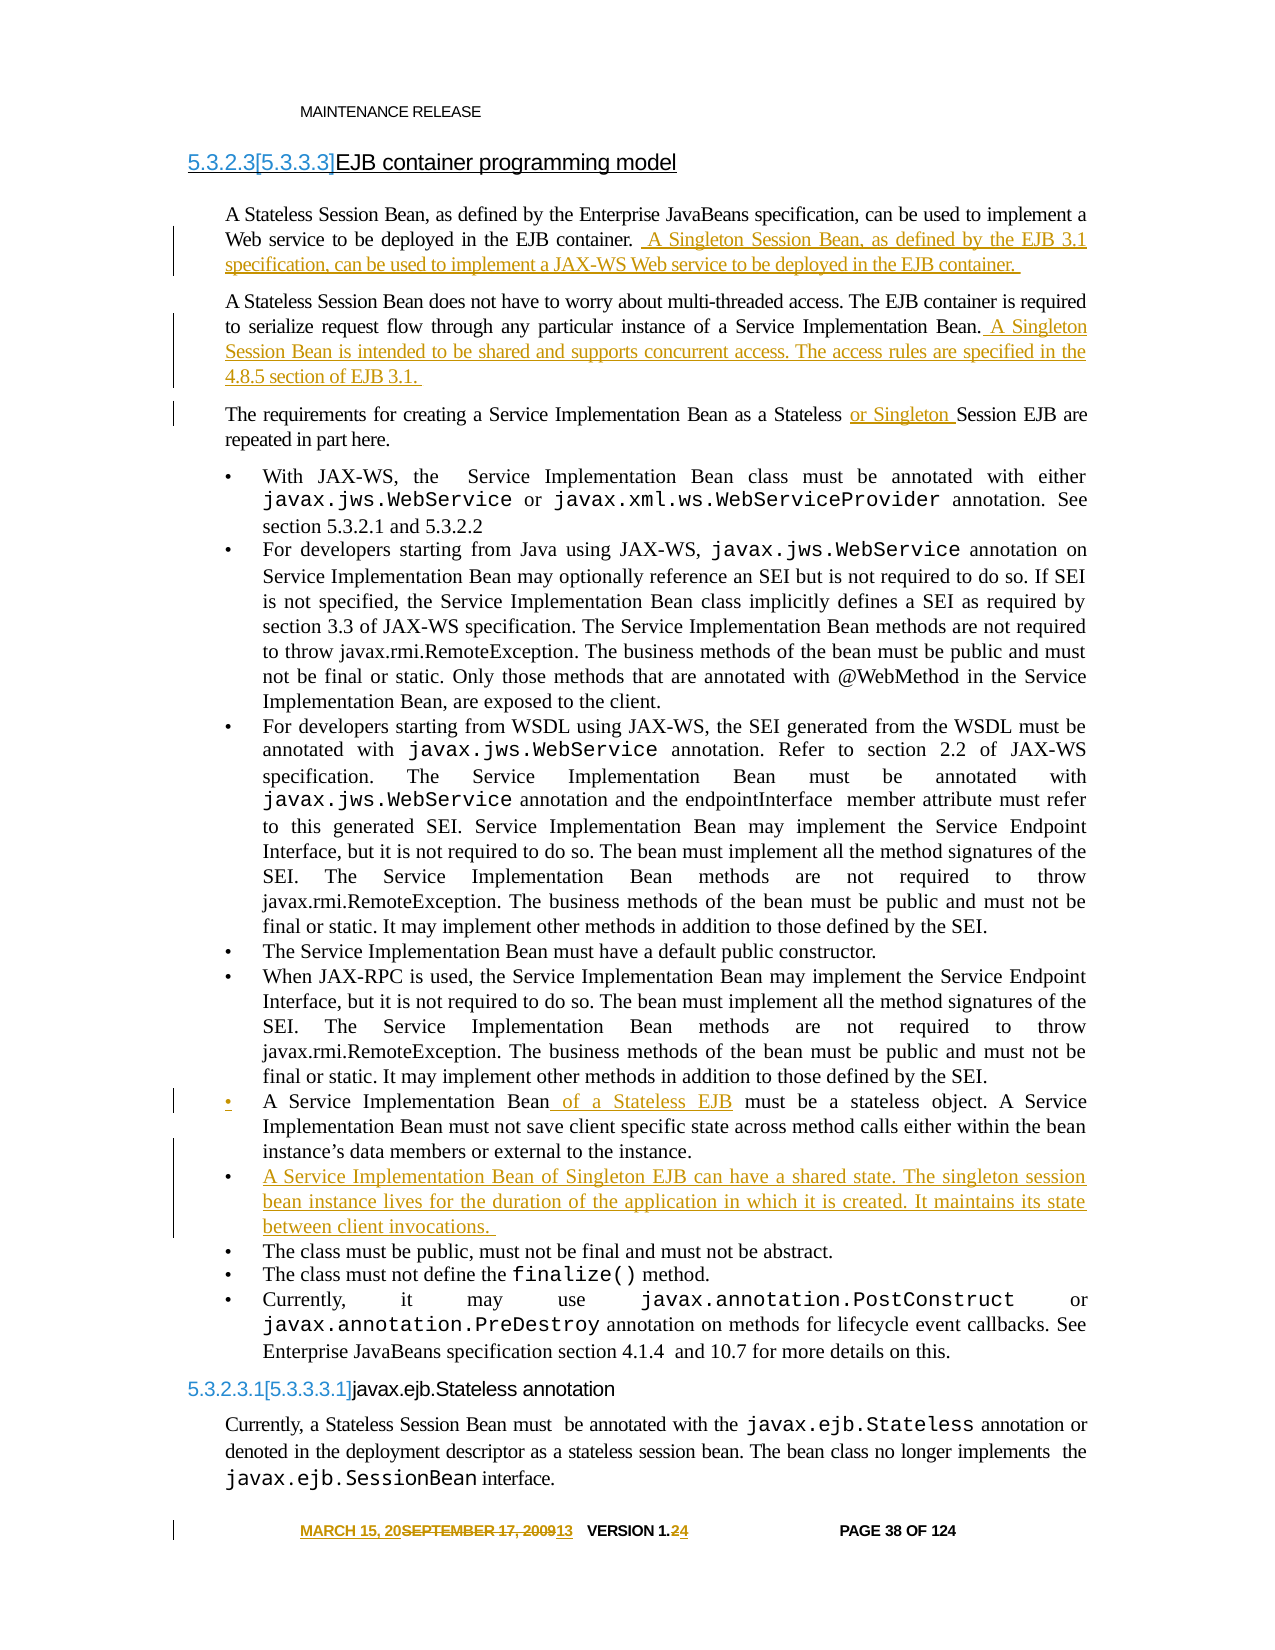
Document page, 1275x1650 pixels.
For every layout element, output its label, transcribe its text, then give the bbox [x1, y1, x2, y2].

text A Stateless Session Bean, as defined by the Enterprise JavaBeans specification, can be used to implement a Web service to be deployed in the EJB container. A Singleton Session Bean, as defined by the EJB 3.1 specification, can be used to implement a JAX-WS Web service to be deployed in the EJB container. [225, 201, 1087, 276]
subtitle javax.ejb.Stateless annotation [187, 1376, 1087, 1401]
list For developers starting from WSDL using JAX-WS, the SEI generated from the WSDL must be annotated with javax.jws.WebService annotation. Refer to section 2.2 of JAX-WS specification. The Service Implementation Bean must be annotated with javax.jws.WebService annotation and the endpointInterface member attribute must refer to this generated SEI. Service Implementation Bean may implement the Service Endpoint Interface, but it is not required to do so. The bean must implement all the method signatures of the SEI. The Service Implementation Bean methods are not required to throw javax.rmi.RemoteException. The business methods of the bean must be public and must not be final or static. It may implement other methods in addition to those defined by the SEI. [225, 713, 1087, 938]
list The class must not define the finalize() method. [225, 1263, 1087, 1288]
text Currently, a Stateless Session Bean must be annotated with the javax.ejb.Stateless annotation or denoted in the deployment descriptor as a stateless session bean. The bean class no longer implements the javax.ejb.SessionBean interface. [225, 1413, 1087, 1491]
text The requirements for creating a Service Implementation Bean as a Stateless or Singleton Session EJB are repeated in part here. [225, 401, 1087, 451]
list The class must be public, must not be final and must not be abstract. [225, 1238, 1087, 1263]
text A Stateless Session Bean does not have to worry about multi-threaded access. The EJB container is required to serialize request flow through any particular instance of a Service Implementation Bean. A Singleton Session Bean is intended to be shared and supports concurrent access. The access rules are specified in the 4.8.5 section of EJB 3.1. [225, 288, 1087, 388]
list The Service Implementation Bean must have a default public constructor. [225, 938, 1087, 963]
subtitle EJB container programming model [187, 150, 1087, 176]
list Currently, it may use javax.annotation.PostConstruct or javax.annotation.PreDestroy annotation on methods for lifecycle event callbacks. See Enterprise JavaBeans specification section 4.1.4 and 10.7 for more details on this. [225, 1288, 1087, 1363]
list When JAX-RPC is used, the Service Implementation Bean may implement the Service Endpoint Interface, but it is not required to do so. The bean must implement all the method signatures of the SEI. The Service Implementation Bean methods are not required to throw javax.rmi.RemoteException. The business methods of the bean must be public and must not be final or static. It may implement other methods in addition to those defined by the SEI. [225, 963, 1087, 1088]
list For developers starting from Java using JAX-WS, javax.jws.WebService annotation on Service Implementation Bean may optionally reference an SEI but is not required to do so. If SEI is not specified, the Service Implementation Bean class implicitly defines a SEI as required by section 3.3 of JAX-WS specification. The Service Implementation Bean methods are not required to throw javax.rmi.RemoteException. The business methods of the bean must be public and must not be final or static. Only those methods that are annotated with @WebMethod in the Service Implementation Bean, are exposed to the client. [225, 538, 1087, 713]
list With JAX-WS, the Service Implementation Bean class must be annotated with either javax.jws.WebService or javax.xml.ws.WebServiceProvider annotation. See section 5.3.2.1 and 5.3.2.2 [225, 463, 1087, 538]
list A Service Implementation Bean of Singleton EJB can have a shared state. The singleton session bean instance lives for the duration of the application in which it is created. It maintains its state between client invocations. [225, 1163, 1087, 1238]
list A Service Implementation Bean of a Stateless EJB must be a stateless object. A Service Implementation Bean must not save client specific state across method calls either within the bean instance’s data members or external to the instance. [225, 1088, 1087, 1163]
